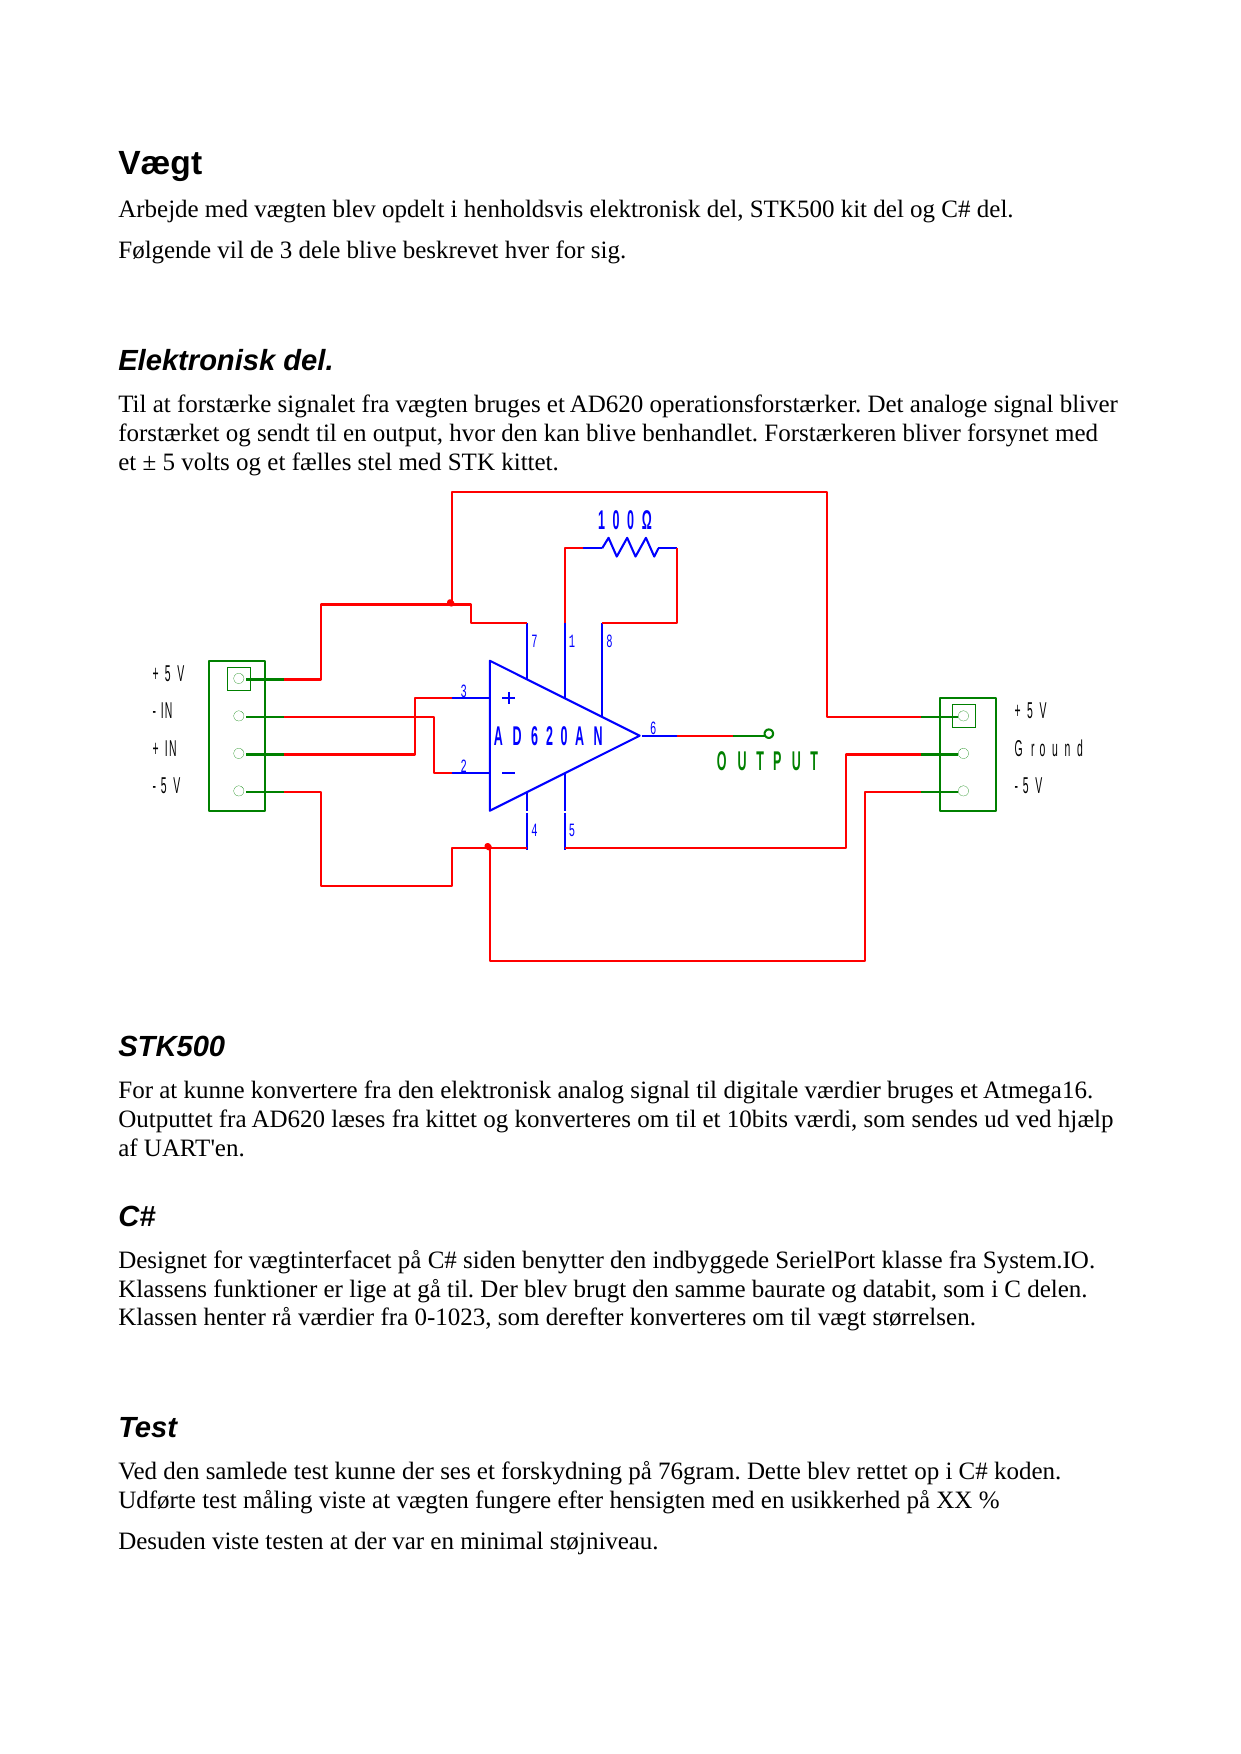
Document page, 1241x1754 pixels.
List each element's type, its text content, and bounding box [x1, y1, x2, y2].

text Til at forstærke signalet fra vægten bruges et AD620 operationsforstærker. Det analoge signal bliver forstærket og sendt til en output, hvor den kan blive benhandlet. Forstærkeren bliver forsynet med et ± 5 volts og et fælles stel med STK kittet. [118, 389, 1122, 475]
text Desuden viste testen at der var en minimal støjniveau. [118, 1526, 1122, 1555]
text Designet for vægtinterfacet på C# siden benytter den indbyggede SerielPort klasse fra System.IO. Klassens funktioner er lige at gå til. Der blev brugt den samme baurate og databit, som i C delen. Klassen henter rå værdier fra 0-1023, som derefter konverteres om til vægt størrelsen. [118, 1245, 1122, 1331]
subtitle Vægt [118, 143, 1122, 182]
text Ved den samlede test kunne der ses et forskydning på 76gram. Dette blev rettet op i C# koden. Udførte test måling viste at vægten fungere efter hensigten med en usikkerhed på XX % [118, 1456, 1122, 1513]
text Arbejde med vægten blev opdelt i henholdsvis elektronisk del, STK500 kit del og C# del. [118, 194, 1122, 223]
subtitle STK500 [118, 1029, 1122, 1063]
subtitle Elektronisk del. [118, 343, 1122, 377]
text Følgende vil de 3 dele blive beskrevet hver for sig. [118, 236, 1122, 264]
subtitle Test [118, 1410, 1122, 1443]
text For at kunne konvertere fra den elektronisk analog signal til digitale værdier bruges et Atmega16. Outputtet fra AD620 læses fra kittet og konverteres om til et 10bits værdi, som sendes ud ved hjælp af UART'en. [118, 1075, 1122, 1161]
subtitle C# [118, 1199, 1122, 1232]
